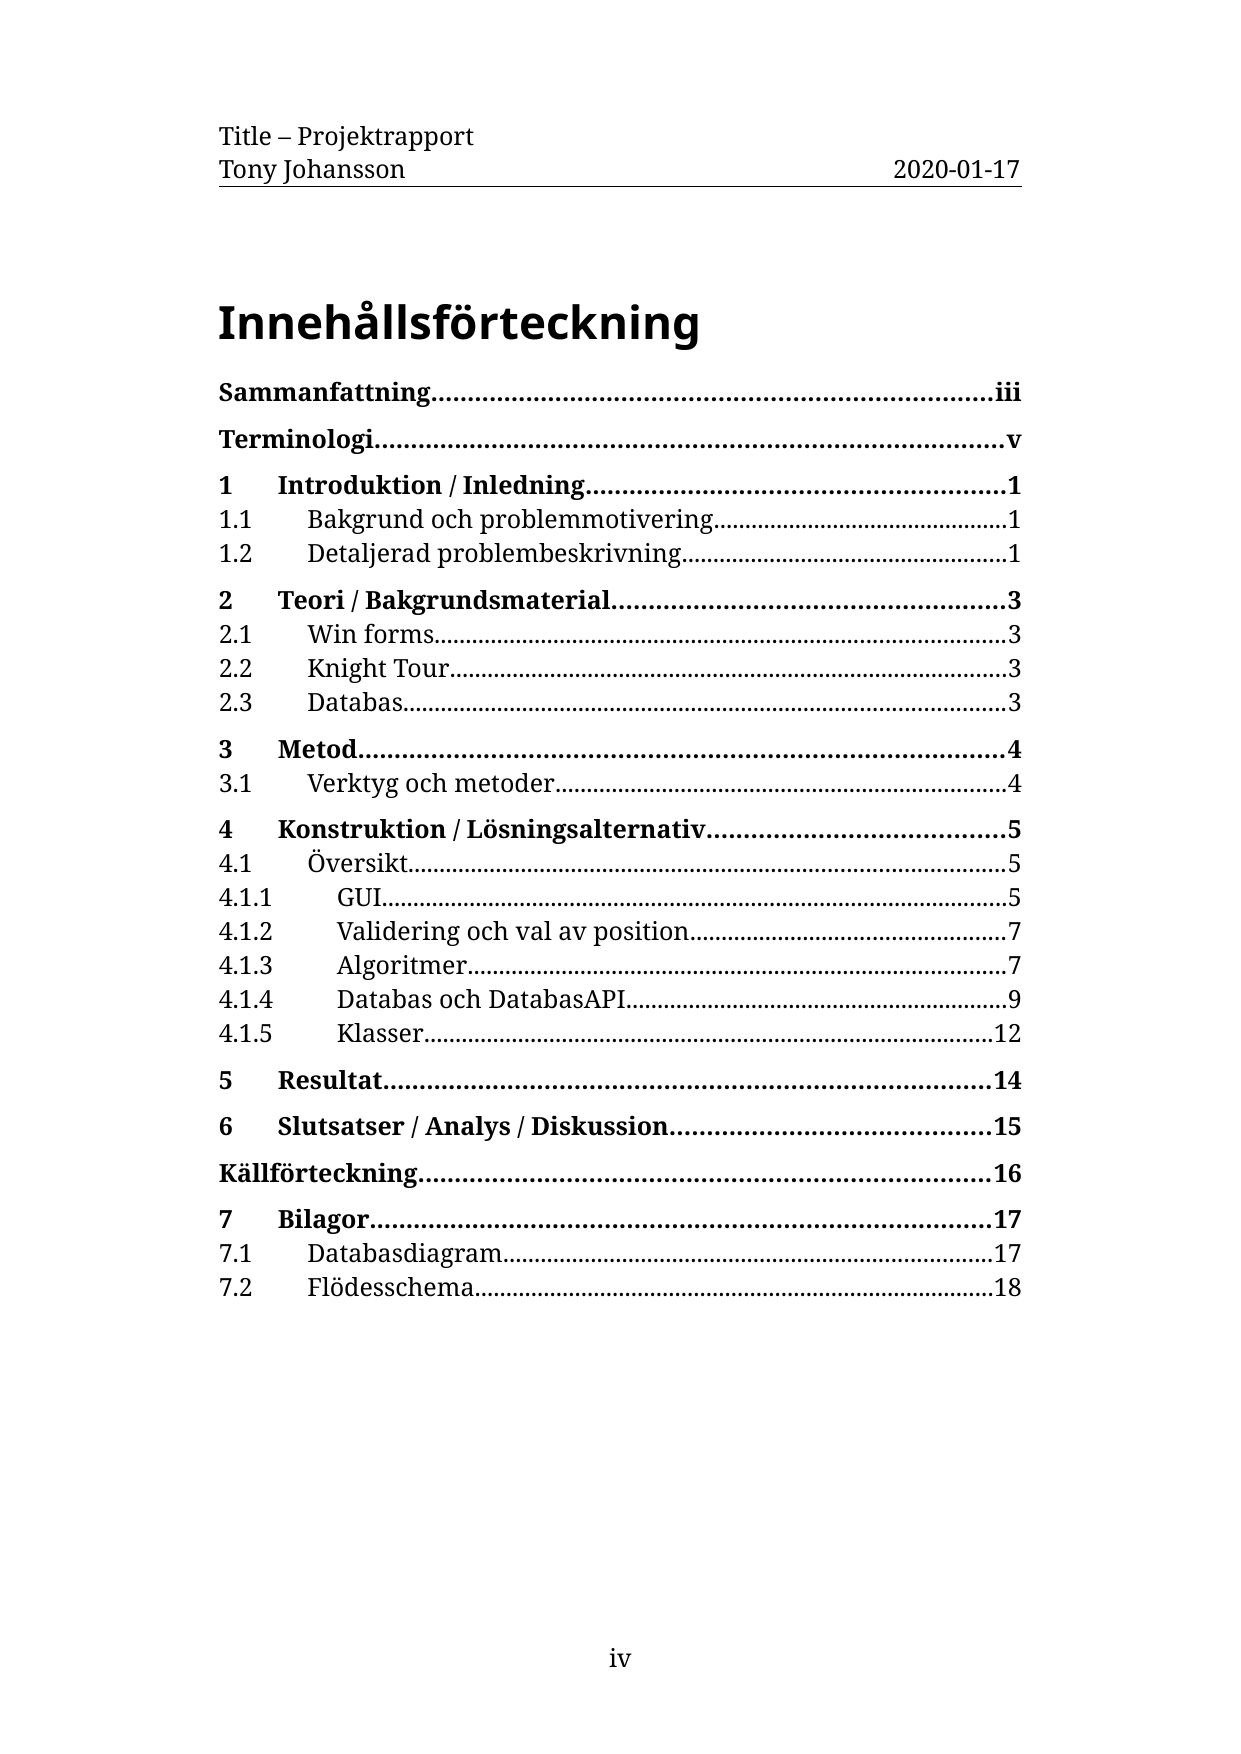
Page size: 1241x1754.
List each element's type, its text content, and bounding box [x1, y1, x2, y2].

text 4.1.3 Algoritmer 7 [218, 948, 1022, 982]
text 4 Konstruktion / Lösningsalternativ 5 [218, 812, 1022, 846]
text 4.1.1 GUI 5 [218, 880, 1022, 914]
text 3.1 Verktyg och metoder 4 [218, 765, 1022, 799]
text 7.1 Databasdiagram 17 [218, 1236, 1022, 1270]
text 5 Resultat 14 [218, 1063, 1022, 1097]
text 3 Metod 4 [218, 731, 1022, 765]
text 2.2 Knight Tour 3 [218, 651, 1022, 685]
text Terminologi v [218, 422, 1022, 456]
subtitle Innehållsförteckning [218, 291, 1022, 353]
text 4.1.4 Databas och DatabasAPI 9 [218, 982, 1022, 1016]
text 1 Introduktion / Inledning 1 [218, 468, 1022, 502]
text 2 Teori / Bakgrundsmaterial 3 [218, 583, 1022, 617]
text 1.1 Bakgrund och problemmotivering 1 [218, 502, 1022, 536]
text 7.2 Flödesschema 18 [218, 1270, 1022, 1304]
text 4.1.2 Validering och val av position 7 [218, 914, 1022, 948]
text 4.1 Översikt 5 [218, 846, 1022, 880]
text 6 Slutsatser / Analys / Diskussion 15 [218, 1109, 1022, 1143]
text 4.1.5 Klasser 12 [218, 1016, 1022, 1050]
text 2.1 Win forms 3 [218, 617, 1022, 651]
text 7 Bilagor 17 [218, 1202, 1022, 1236]
text Källförteckning 16 [218, 1156, 1022, 1189]
text 2.3 Databas 3 [218, 685, 1022, 719]
text Sammanfattning iii [218, 375, 1022, 409]
text 1.2 Detaljerad problembeskrivning 1 [218, 536, 1022, 570]
